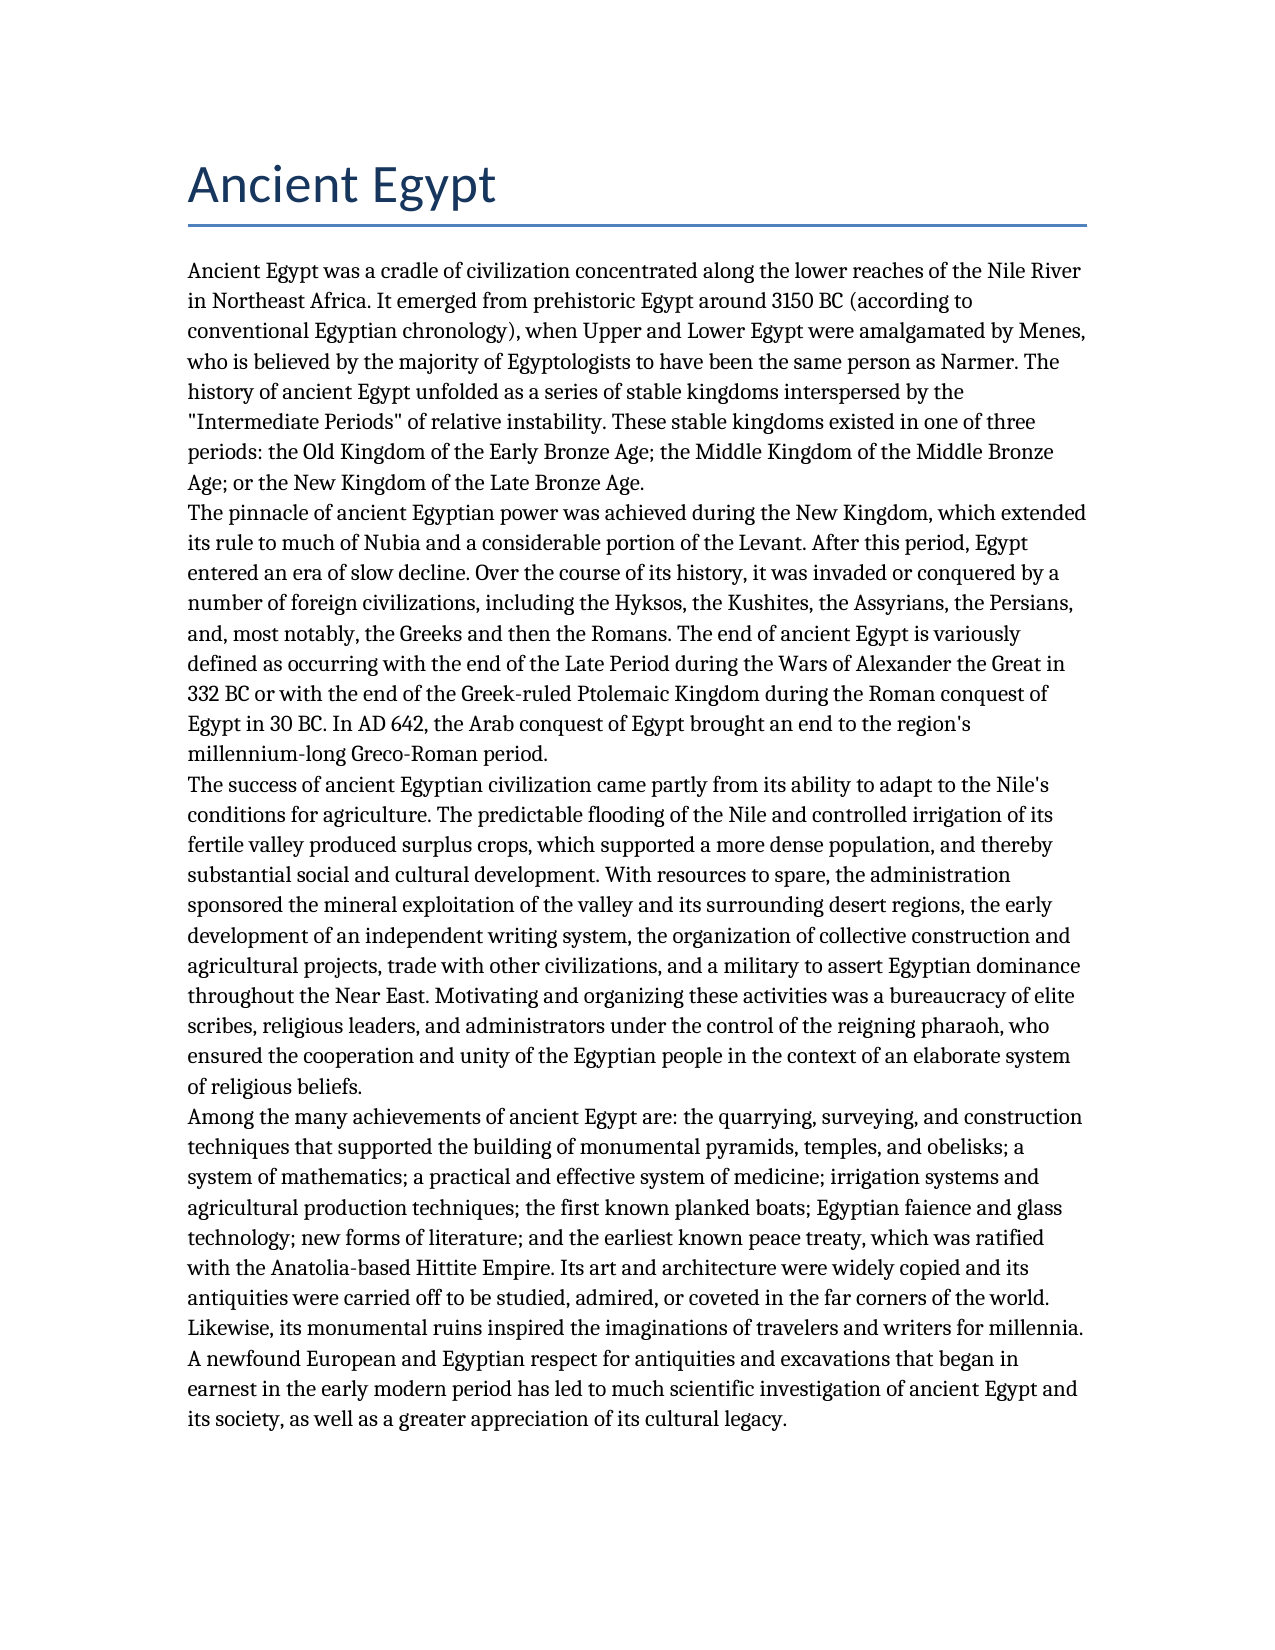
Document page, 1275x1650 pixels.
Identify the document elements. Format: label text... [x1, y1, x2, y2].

text Ancient Egypt was a cradle of civilization concentrated along the lower reaches of the Nile River in Northeast Africa. It emerged from prehistoric Egypt around 3150 BC (according to conventional Egyptian chronology), when Upper and Lower Egypt were amalgamated by Menes, who is believed by the majority of Egyptologists to have been the same person as Narmer. The history of ancient Egypt unfolded as a series of stable kingdoms interspersed by the "Intermediate Periods" of relative instability. These stable kingdoms existed in one of three periods: the Old Kingdom of the Early Bronze Age; the Middle Kingdom of the Middle Bronze Age; or the New Kingdom of the Late Bronze Age. The pinnacle of ancient Egyptian power was achieved during the New Kingdom, which extended its rule to much of Nubia and a considerable portion of the Levant. After this period, Egypt entered an era of slow decline. Over the course of its history, it was invaded or conquered by a number of foreign civilizations, including the Hyksos, the Kushites, the Assyrians, the Persians, and, most notably, the Greeks and then the Romans. The end of ancient Egypt is variously defined as occurring with the end of the Late Period during the Wars of Alexander the Great in 332 BC or with the end of the Greek-ruled Ptolemaic Kingdom during the Roman conquest of Egypt in 30 BC. In AD 642, the Arab conquest of Egypt brought an end to the region's millennium-long Greco-Roman period. The success of ancient Egyptian civilization came partly from its ability to adapt to the Nile's conditions for agriculture. The predictable flooding of the Nile and controlled irrigation of its fertile valley produced surplus crops, which supported a more dense population, and thereby substantial social and cultural development. With resources to spare, the administration sponsored the mineral exploitation of the valley and its surrounding desert regions, the early development of an independent writing system, the organization of collective construction and agricultural projects, trade with other civilizations, and a military to assert Egyptian dominance throughout the Near East. Motivating and organizing these activities was a bureaucracy of elite scribes, religious leaders, and administrators under the control of the reigning pharaoh, who ensured the cooperation and unity of the Egyptian people in the context of an elaborate system of religious beliefs. Among the many achievements of ancient Egypt are: the quarrying, surveying, and construction techniques that supported the building of monumental pyramids, temples, and obelisks; a system of mathematics; a practical and effective system of medicine; irrigation systems and agricultural production techniques; the first known planked boats; Egyptian faience and glass technology; new forms of literature; and the earliest known peace treaty, which was ratified with the Anatolia-based Hittite Empire. Its art and architecture were widely copied and its antiquities were carried off to be studied, admired, or coveted in the far corners of the world. Likewise, its monumental ruins inspired the imaginations of travelers and writers for millennia. A newfound European and Egyptian respect for antiquities and excavations that began in earnest in the early modern period has led to much scientific investigation of ancient Egypt and its society, as well as a greater appreciation of its cultural legacy. [187, 258, 1087, 1432]
title Ancient Egypt [187, 150, 1087, 227]
